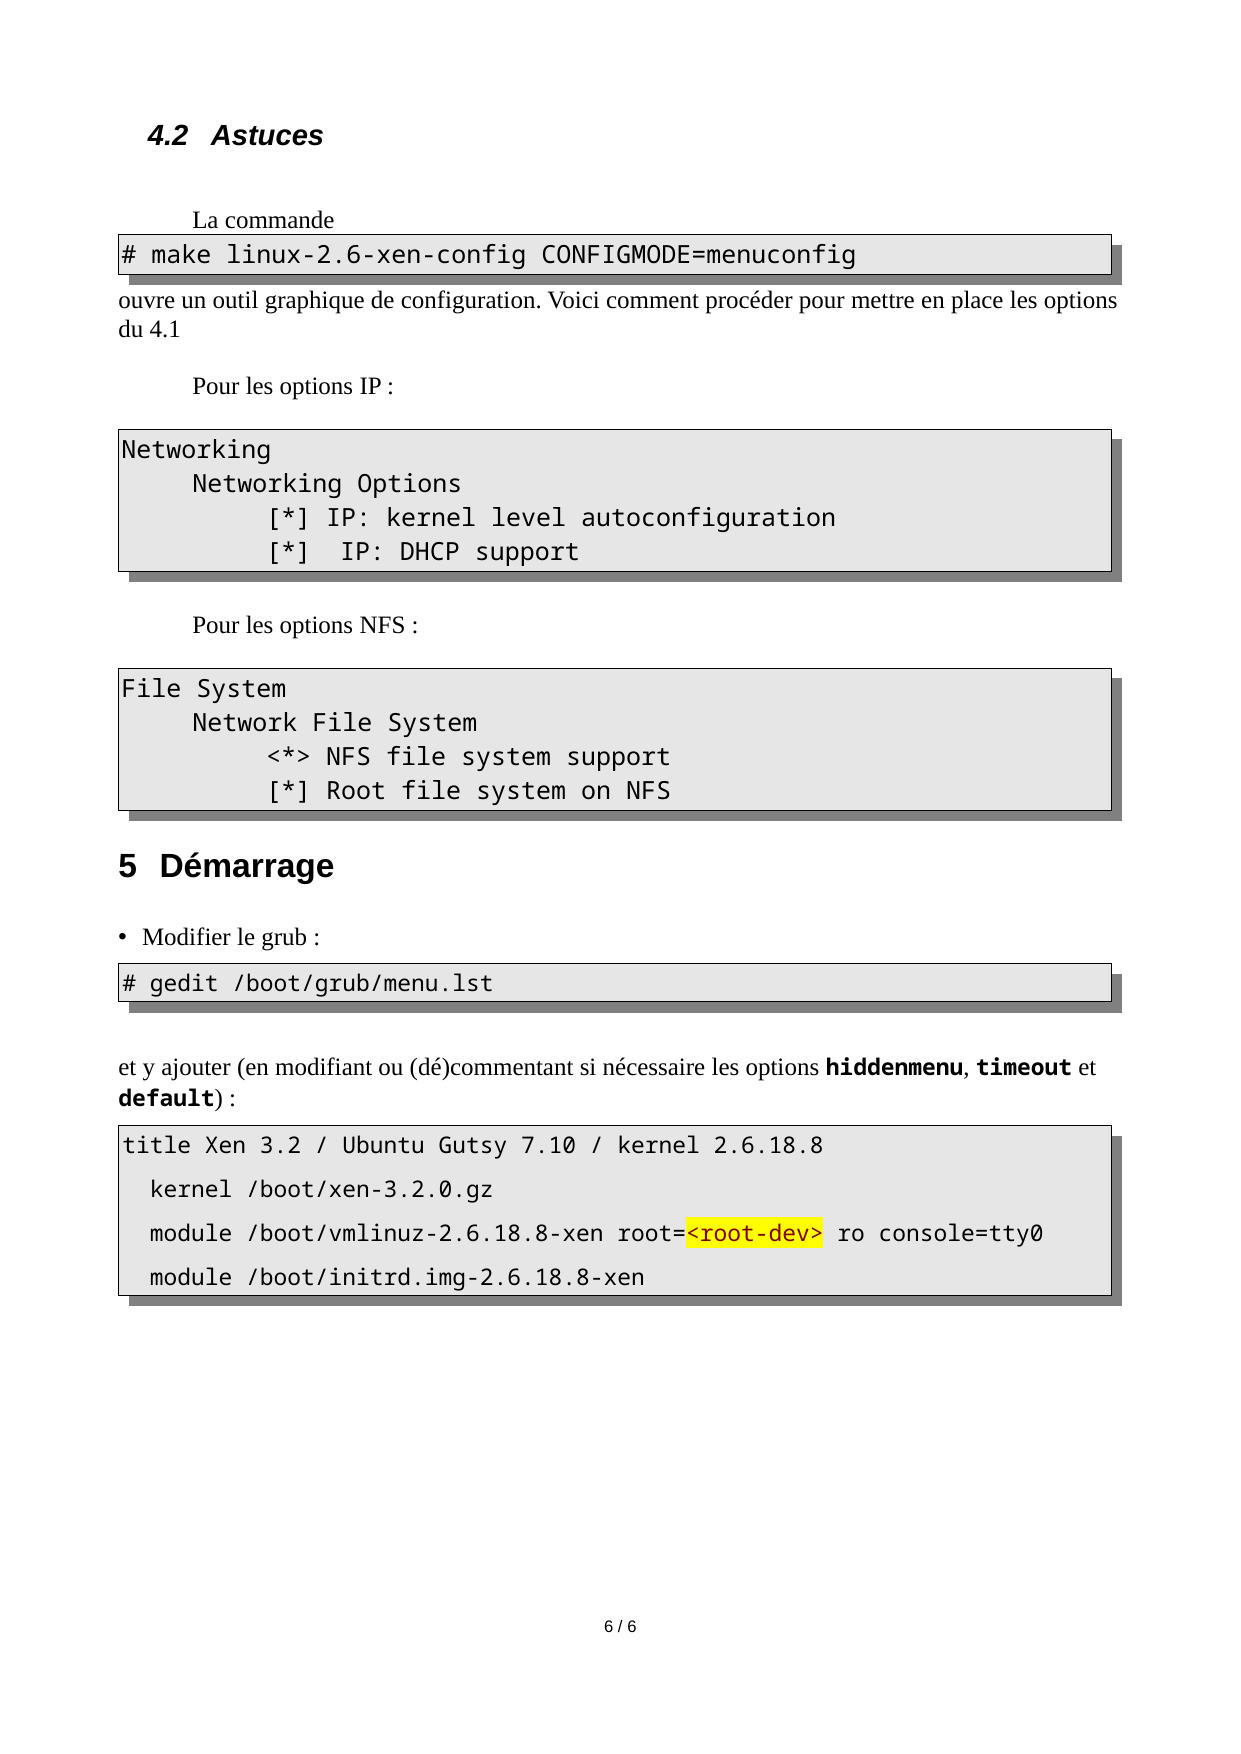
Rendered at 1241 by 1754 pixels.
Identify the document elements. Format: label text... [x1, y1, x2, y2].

list et y ajouter (en modifiant ou (dé)commentant si nécessaire les options hiddenmenu, timeout et default) : [118, 1050, 1122, 1113]
text Pour les options NFS : [118, 610, 1122, 639]
text [*] Root file system on NFS [119, 770, 1111, 810]
text ouvre un outil graphique de configuration. Voici comment procéder pour mettre en place les options du 4.1 [118, 285, 1122, 342]
subtitle Astuces [148, 118, 1122, 152]
text [*] IP: DHCP support [119, 531, 1111, 571]
subtitle Démarrage [118, 846, 1122, 884]
text kernel /boot/xen-3.2.0.gz [119, 1169, 1111, 1204]
text Network File System [119, 702, 1111, 736]
text <*> NFS file system support [119, 736, 1111, 770]
text # make linux-2.6-xen-config CONFIGMODE=menuconfig [119, 235, 1111, 274]
text La commande [118, 205, 1122, 234]
text module /boot/vmlinuz-2.6.18.8-xen root=<root-dev> ro console=tty0 [119, 1213, 1111, 1248]
text [*] IP: kernel level autoconfiguration [119, 497, 1111, 531]
text Networking [119, 430, 1111, 463]
text Pour les options IP : [118, 371, 1122, 400]
text title Xen 3.2 / Ubuntu Gutsy 7.10 / kernel 2.6.18.8 [119, 1126, 1111, 1161]
text module /boot/initrd.img-2.6.18.8-xen [119, 1257, 1111, 1295]
text # gedit /boot/grub/menu.lst [119, 964, 1111, 1001]
text Networking Options [119, 463, 1111, 497]
list Modifier le grub : [118, 922, 1122, 951]
text File System [119, 669, 1111, 702]
